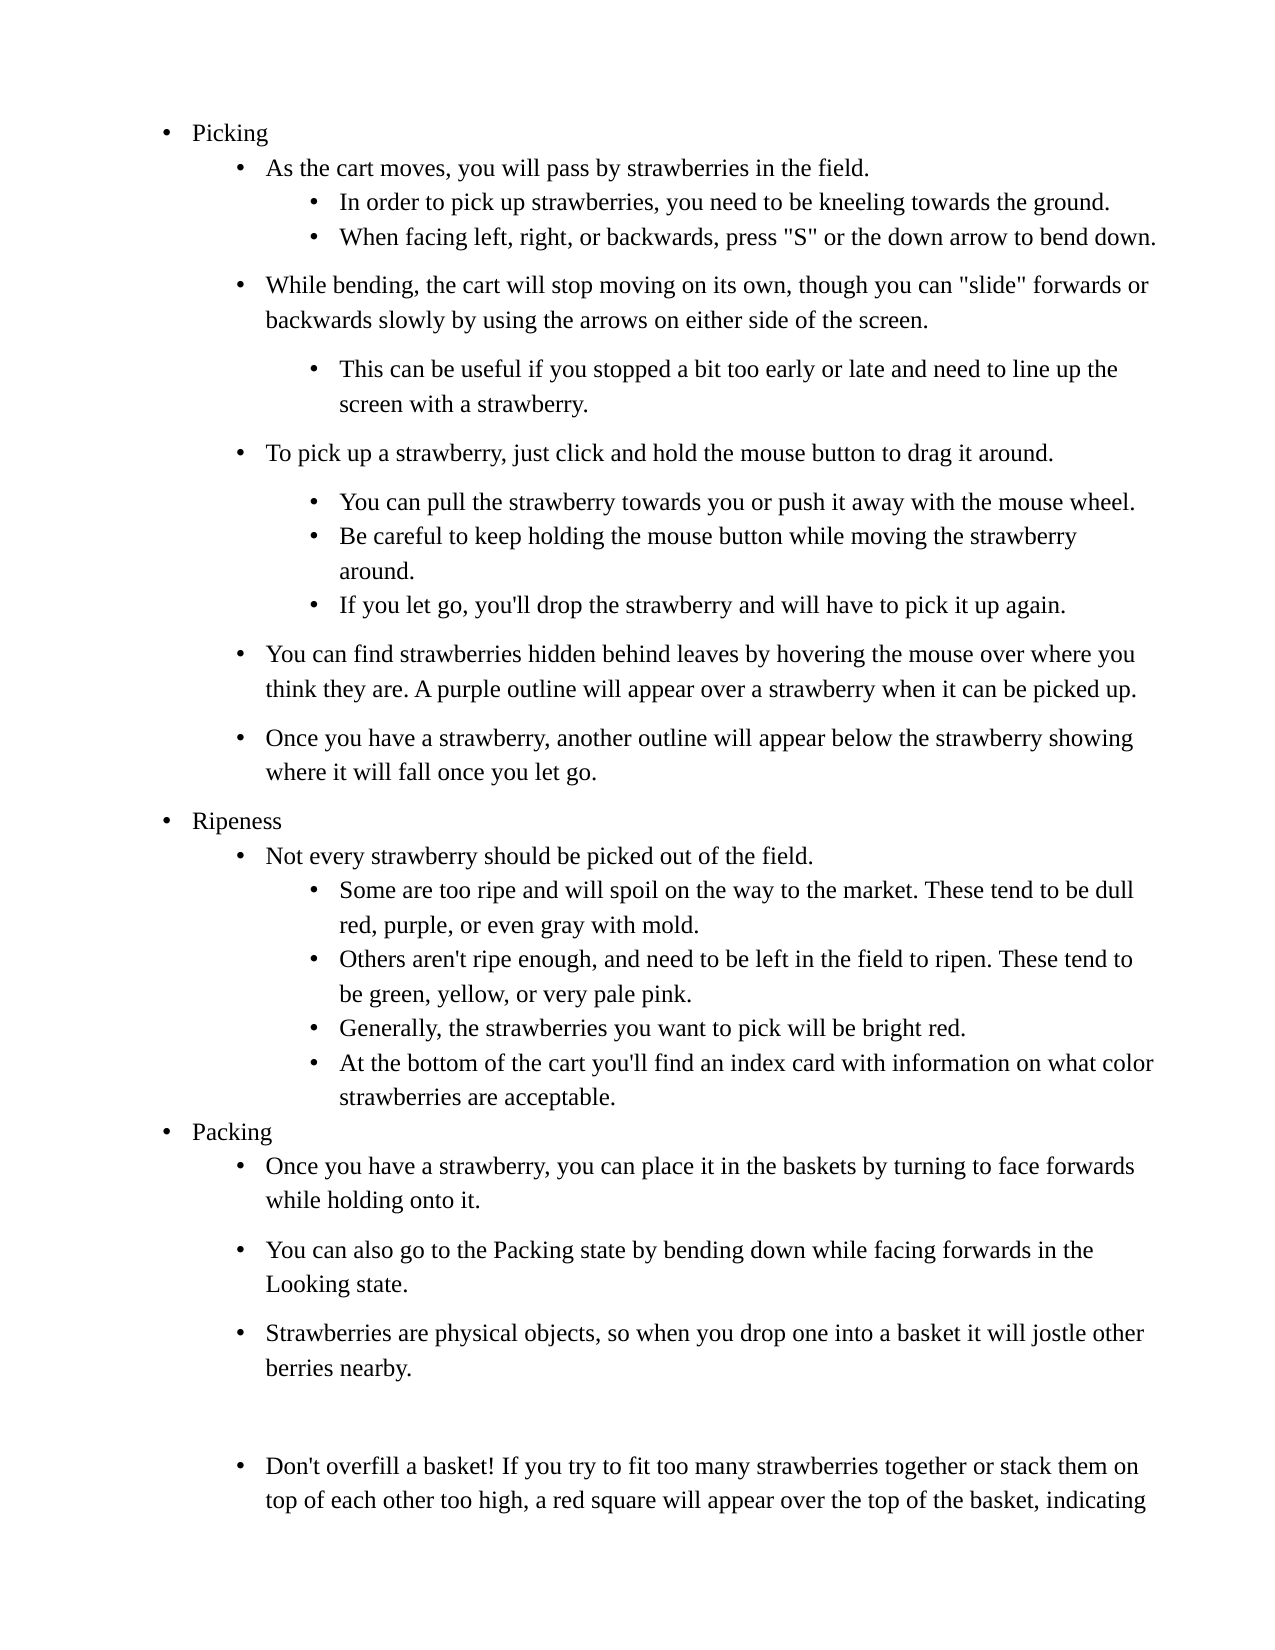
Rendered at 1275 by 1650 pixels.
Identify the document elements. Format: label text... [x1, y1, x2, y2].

list Ripeness [162, 806, 1157, 835]
list At the bottom of the cart you'll find an index card with information on what color strawberries are acceptable. [309, 1048, 1157, 1111]
list Not every strawberry should be picked out of the field. [236, 841, 1157, 869]
list Be careful to keep holding the mouse button while moving the strawberry around. [309, 521, 1157, 584]
list You can pull the strawberry towards you or push it away with the mouse wheel. [309, 487, 1157, 516]
list While bending, the cart will stop moving on its own, though you can "slide" forwards or backwards slowly by using the arrows on either side of the screen. [236, 271, 1157, 334]
list When facing left, right, or backwards, press "S" or the down arrow to bend down. [309, 222, 1157, 250]
list Once you have a strawberry, another outline will appear below the strawberry showing where it will fall once you let go. [236, 723, 1157, 786]
list In order to pick up strawberries, you need to be kneeling towards the ground. [309, 187, 1157, 216]
list Packing [162, 1117, 1157, 1145]
list You can find strawberries hidden behind leaves by hovering the mouse over where you think they are. A purple outline will appear over a strawberry when it can be picked up. [236, 639, 1157, 702]
list If you let go, you'll drop the strawberry and will have to pick it up again. [309, 590, 1157, 619]
list Once you have a strawberry, you can place it in the baskets by turning to face forwards while holding onto it. [236, 1151, 1157, 1214]
list As the cart moves, you will pass by strawberries in the field. [236, 153, 1157, 181]
list Generally, the strawberries you want to pick will be bright red. [309, 1013, 1157, 1042]
list Don't overfill a basket! If you try to fit too many strawberries together or stack them on top of each other too high, a red square will appear over the top of the basket, indicating [236, 1451, 1157, 1514]
list Some are too ripe and will spoil on the way to the market. These tend to be dull red, purple, or even gray with mold. [309, 875, 1157, 938]
list To pick up a strawberry, just click and hold the mouse button to drag it around. [236, 438, 1157, 466]
list This can be useful if you stopped a bit too early or late and need to line up the screen with a strawberry. [309, 354, 1157, 417]
list Others aren't ripe enough, and need to be left in the field to ripen. These tend to be green, yellow, or very pale pink. [309, 944, 1157, 1007]
list You can also go to the Packing state by bending down while facing forwards in the Looking state. [236, 1235, 1157, 1298]
list Picking [162, 118, 1157, 147]
list Strawberries are physical objects, so when you drop one into a basket it will jostle other berries nearby. [236, 1318, 1157, 1381]
